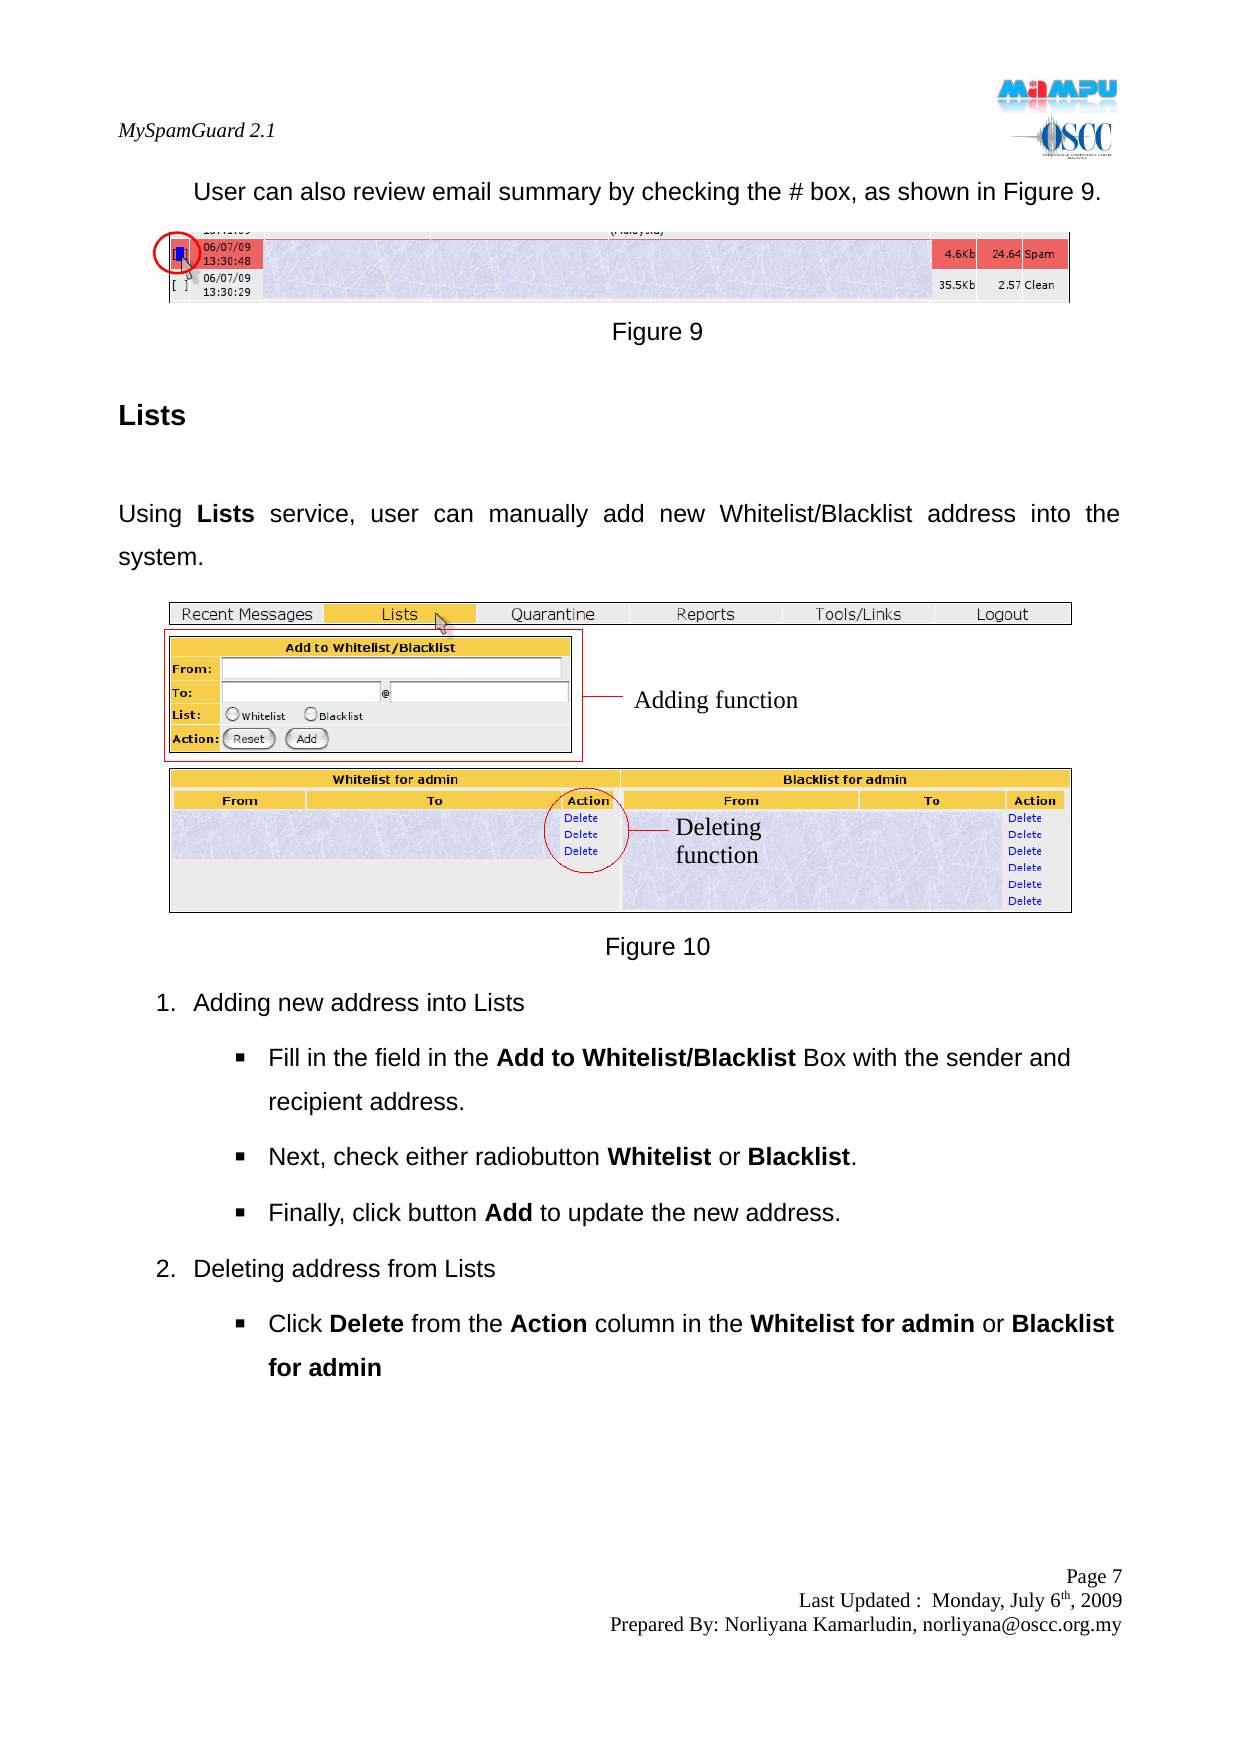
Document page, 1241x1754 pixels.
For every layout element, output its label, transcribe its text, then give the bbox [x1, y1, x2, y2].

text Using Lists service, user can manually add new Whitelist/Blacklist address into the system. [118, 499, 1122, 571]
picture [996, 66, 1118, 160]
list Fill in the field in the Add to Whitelist/Blacklist Box with the sender and recipient address. [231, 1043, 1122, 1115]
list Figure 9 [156, 233, 1122, 346]
picture [165, 630, 582, 761]
list Next, check either radiobutton Whitelist or Blacklist. [231, 1142, 1122, 1171]
list Deleting address from Lists [156, 1254, 1122, 1282]
list User can also review email summary by checking the # box, as shown in Figure 9. [156, 177, 1122, 206]
list Adding new address into Lists [156, 988, 1122, 1016]
picture [164, 598, 1076, 918]
list Figure 10 [156, 598, 1122, 961]
picture [164, 234, 198, 271]
list Click Delete from the Action column in the Whitelist for admin or Blacklist for admin [231, 1309, 1122, 1381]
subtitle Lists [118, 398, 1122, 431]
list Finally, click button Add to update the new address. [231, 1198, 1122, 1227]
picture [164, 232, 1076, 303]
